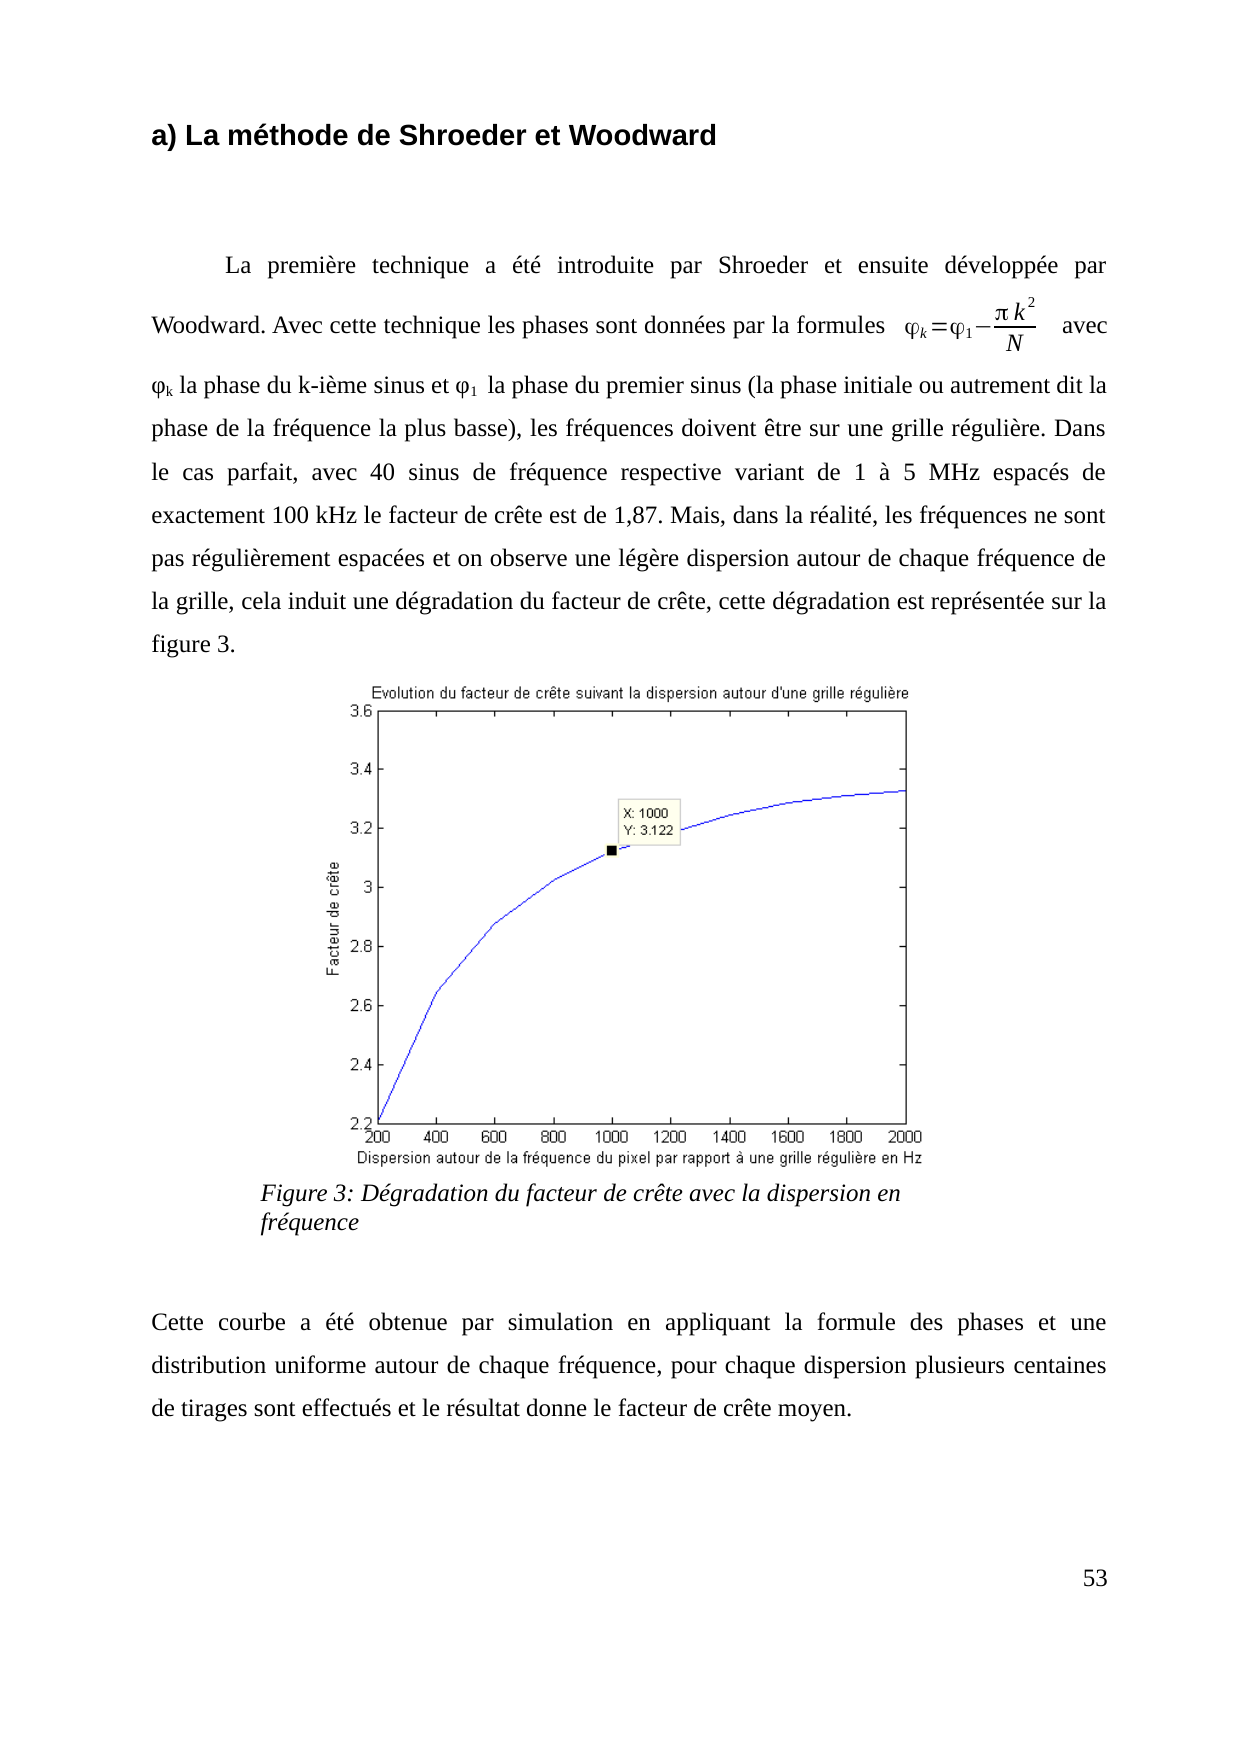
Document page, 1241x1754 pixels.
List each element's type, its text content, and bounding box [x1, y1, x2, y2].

subtitle a) La méthode de Shroeder et Woodward [151, 118, 1108, 152]
text Figure 3: Dégradation du facteur de crête avec la dispersion en fréquence [260, 685, 998, 1236]
text La première technique a été introduite par Shroeder et ensuite développée par Woodward. Avec cette technique les phases sont données par la formules avec φk la phase du k-ième sinus et φ1 la phase du premier sinus (la phase initiale ou autrement dit la phase de la fréquence la plus basse), les fréquences doivent être sur une grille régulière. Dans le cas parfait, avec 40 sinus de fréquence respective variant de 1 à 5 MHz espacés de exactement 100 kHz le facteur de crête est de 1,87. Mais, dans la réalité, les fréquences ne sont pas régulièrement espacées et on observe une légère dispersion autour de chaque fréquence de la grille, cela induit une dégradation du facteur de crête, cette dégradation est représentée sur la figure 3. [151, 250, 1108, 658]
picture [289, 672, 970, 1179]
text Cette courbe a été obtenue par simulation en appliquant la formule des phases et une distribution uniforme autour de chaque fréquence, pour chaque dispersion plusieurs centaines de tirages sont effectués et le résultat donne le facteur de crête moyen. [151, 1307, 1108, 1422]
